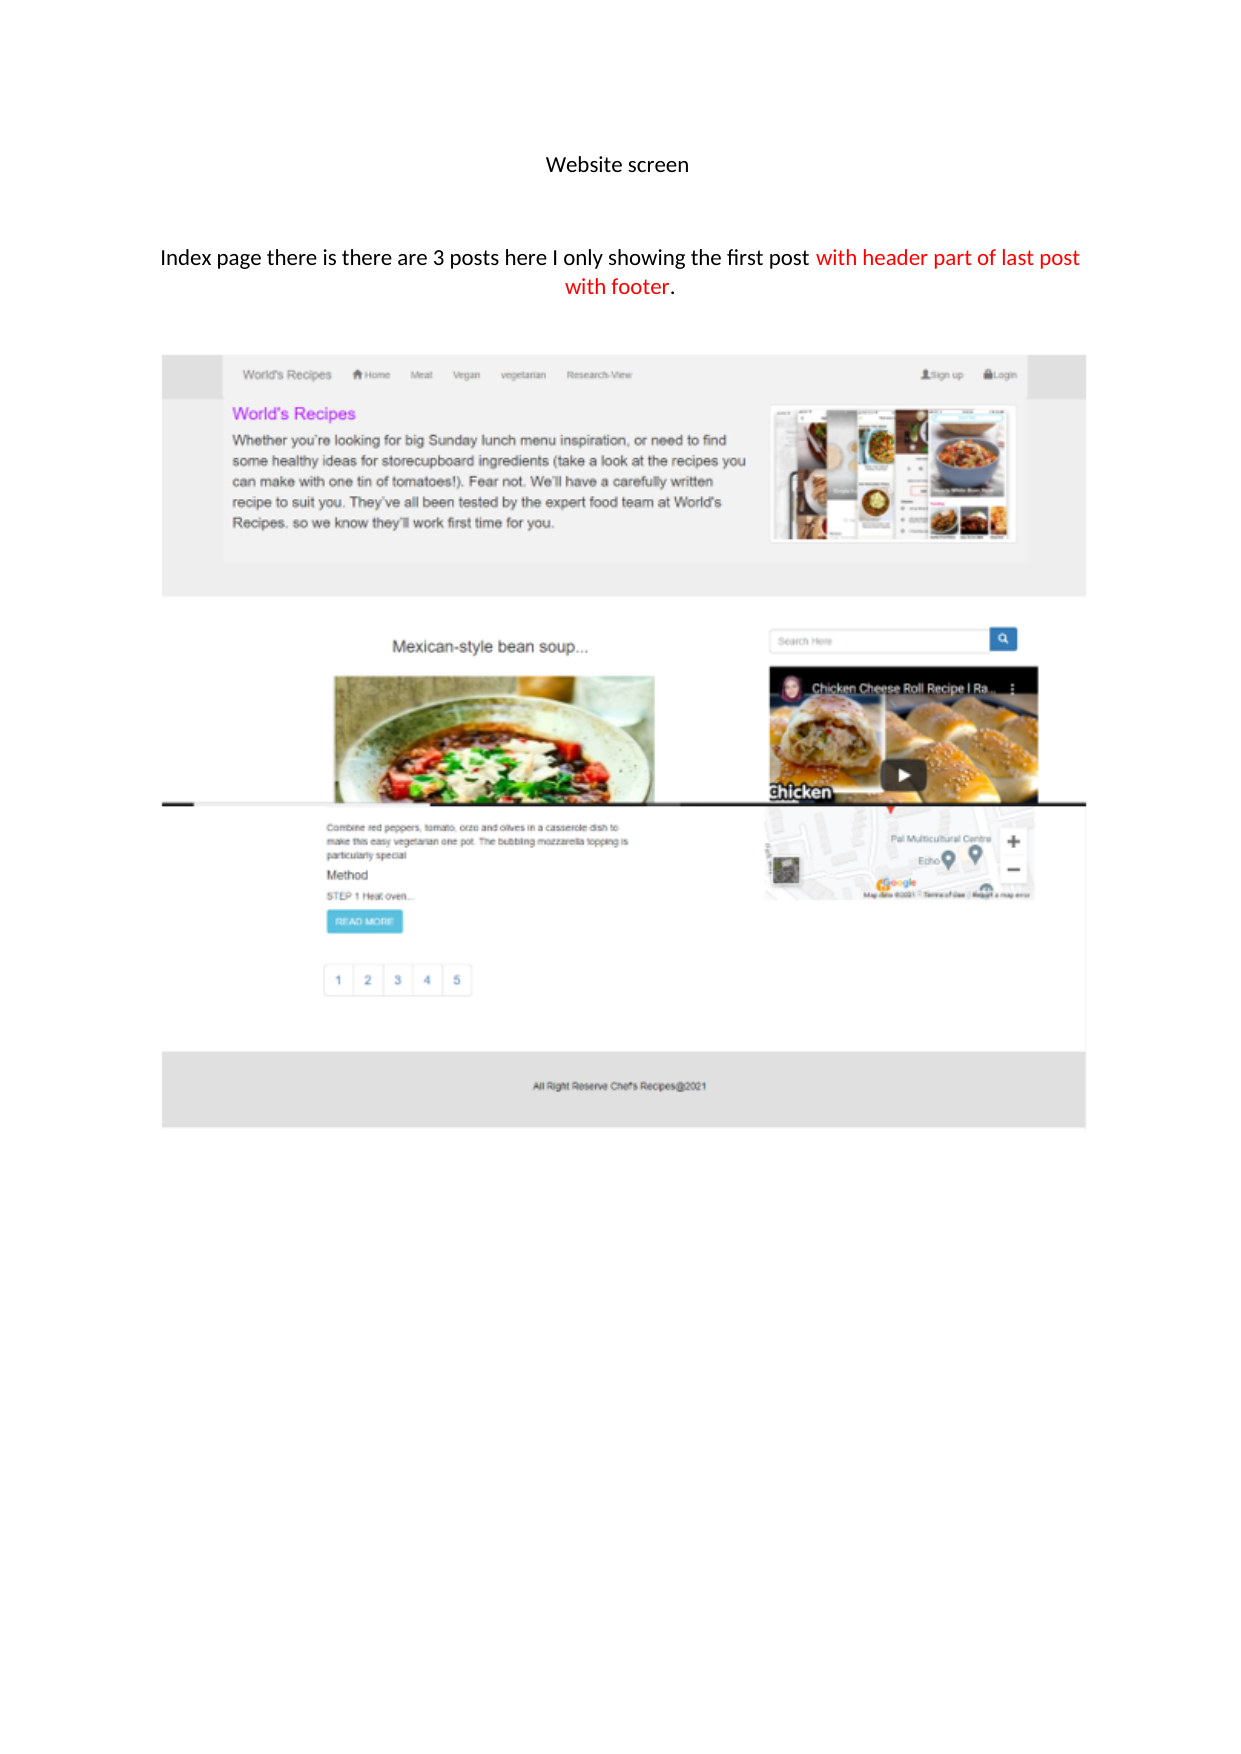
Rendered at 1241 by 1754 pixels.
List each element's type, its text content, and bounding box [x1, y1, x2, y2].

text Index page there is there are 3 posts here I only showing the first post with header part of last post with footer. [150, 243, 1090, 300]
text Website screen [150, 150, 1090, 178]
